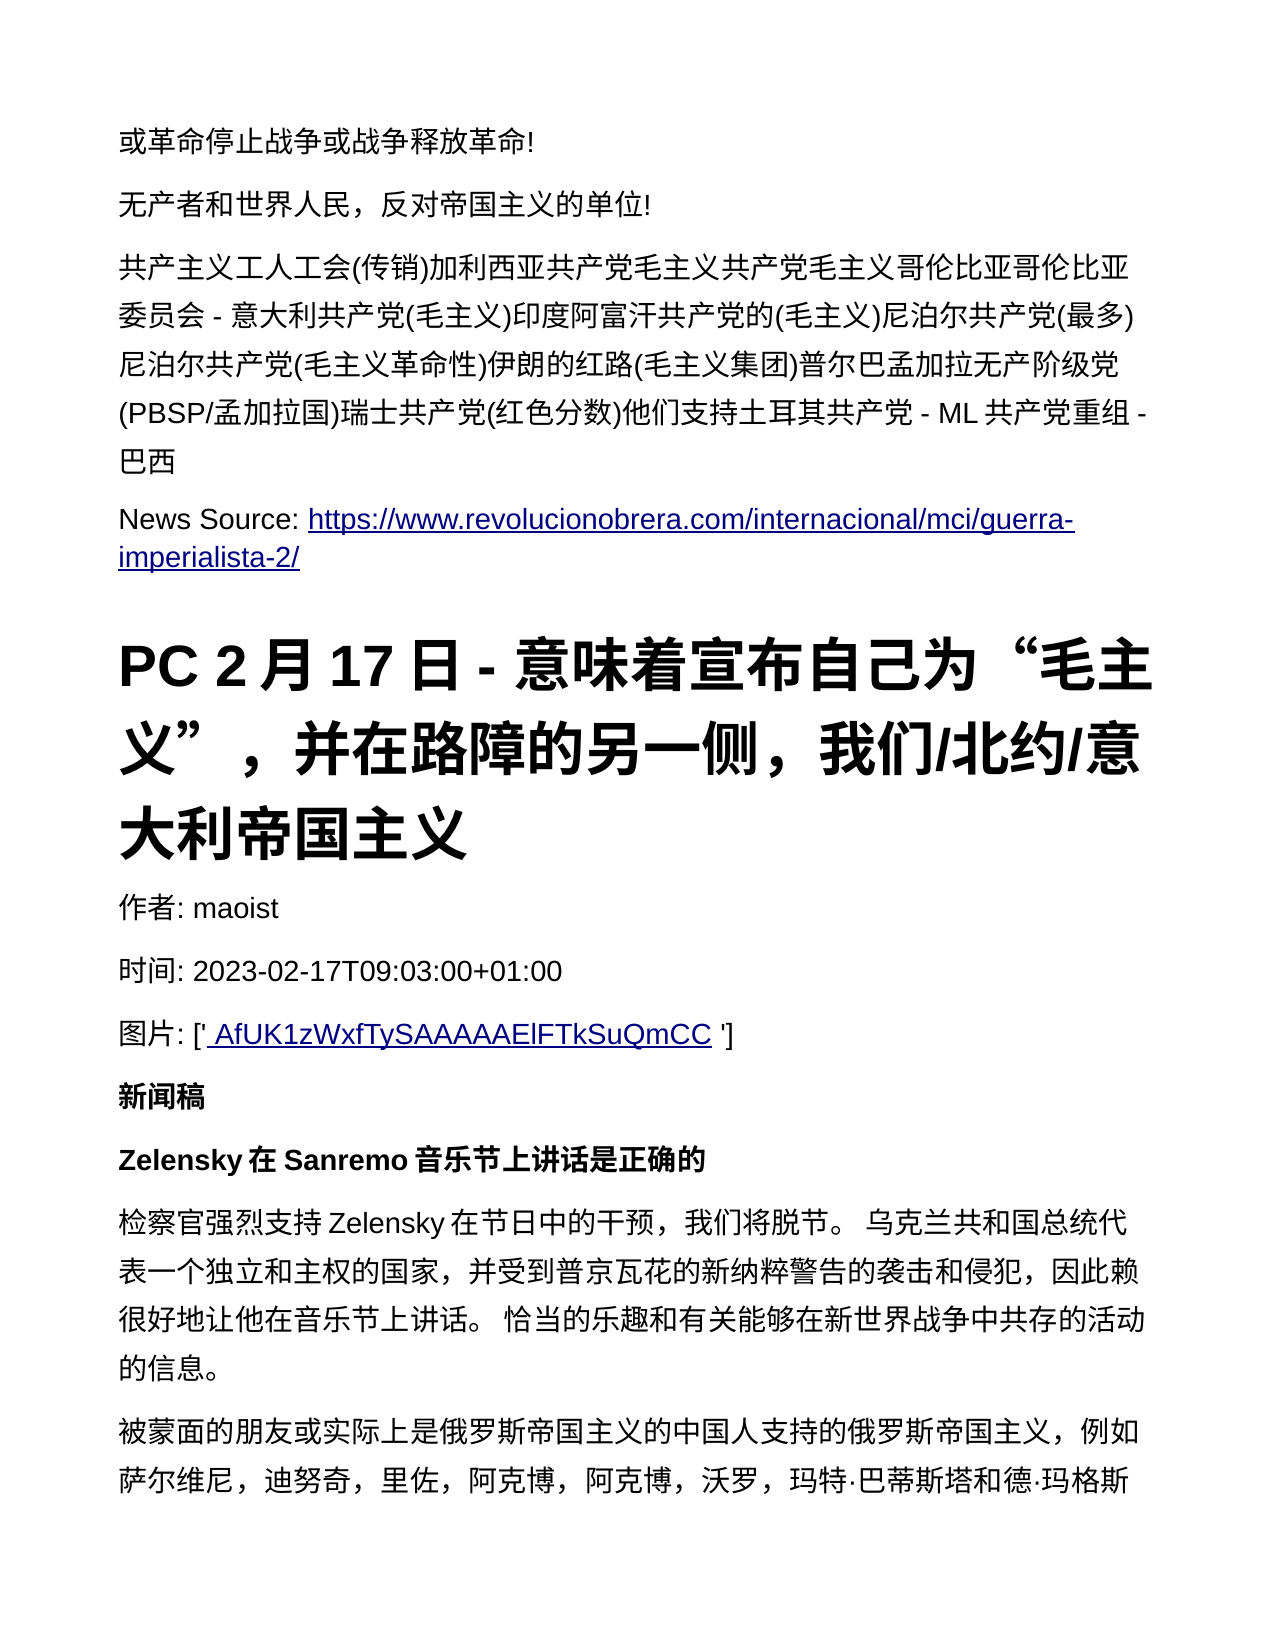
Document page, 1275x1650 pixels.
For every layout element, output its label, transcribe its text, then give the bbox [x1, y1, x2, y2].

text 新闻稿 [118, 1074, 1157, 1116]
text 图片: [' AfUK1zWxfTySAAAAAElFTkSuQmCC '] [118, 1011, 1157, 1053]
text News Source: https://www.revolucionobrera.com/internacional/mci/guerra-imperialista-2/ [118, 502, 1157, 574]
text 或革命停止战争或战争释放革命! [118, 118, 1157, 160]
text 时间: 2023-02-17T09:03:00+01:00 [118, 947, 1157, 990]
text Zelensky在Sanremo音乐节上讲话是正确的 [118, 1137, 1157, 1179]
text 作者: maoist [118, 884, 1157, 927]
text 被蒙面的朋友或实际上是俄罗斯帝国主义的中国人支持的俄罗斯帝国主义，例如萨尔维尼，迪努奇，里佐，阿克博，阿克博，沃罗，玛特·巴蒂斯塔和德·玛格斯 [118, 1409, 1157, 1499]
text 无产者和世界人民，反对帝国主义的单位​​! [118, 181, 1157, 223]
subtitle PC 2月17日 - 意味着宣布自己为“毛主义”，并在路障的另一侧，我们/北约/意大利帝国主义 [118, 618, 1157, 872]
text 检察官强烈支持Zelensky在节日中的干预，我们将脱节。 乌克兰共和国总统代表一个独立和主权的国家，并受到普京瓦花的新纳粹警告的袭击和侵犯，因此赖很好地让他在音乐节上讲话。 恰当的乐趣和有关能够在新世界战争中共存的活动的信息。 [118, 1200, 1157, 1388]
text 共产主义工人工会(传销)加利西亚共产党毛主义共产党毛主义哥伦比亚哥伦比亚委员会 - 意大利共产党(毛主义)印度阿富汗共产党的(毛主义)尼泊尔共产党(最多)尼泊尔共产党(毛主义革命性)伊朗的红路(毛主义集团)普尔巴孟加拉无产阶级党(PBSP/孟加拉国)瑞士共产党(红色分数)他们支持土耳其共产党 - ML共产党重组 - 巴西 [118, 244, 1157, 481]
